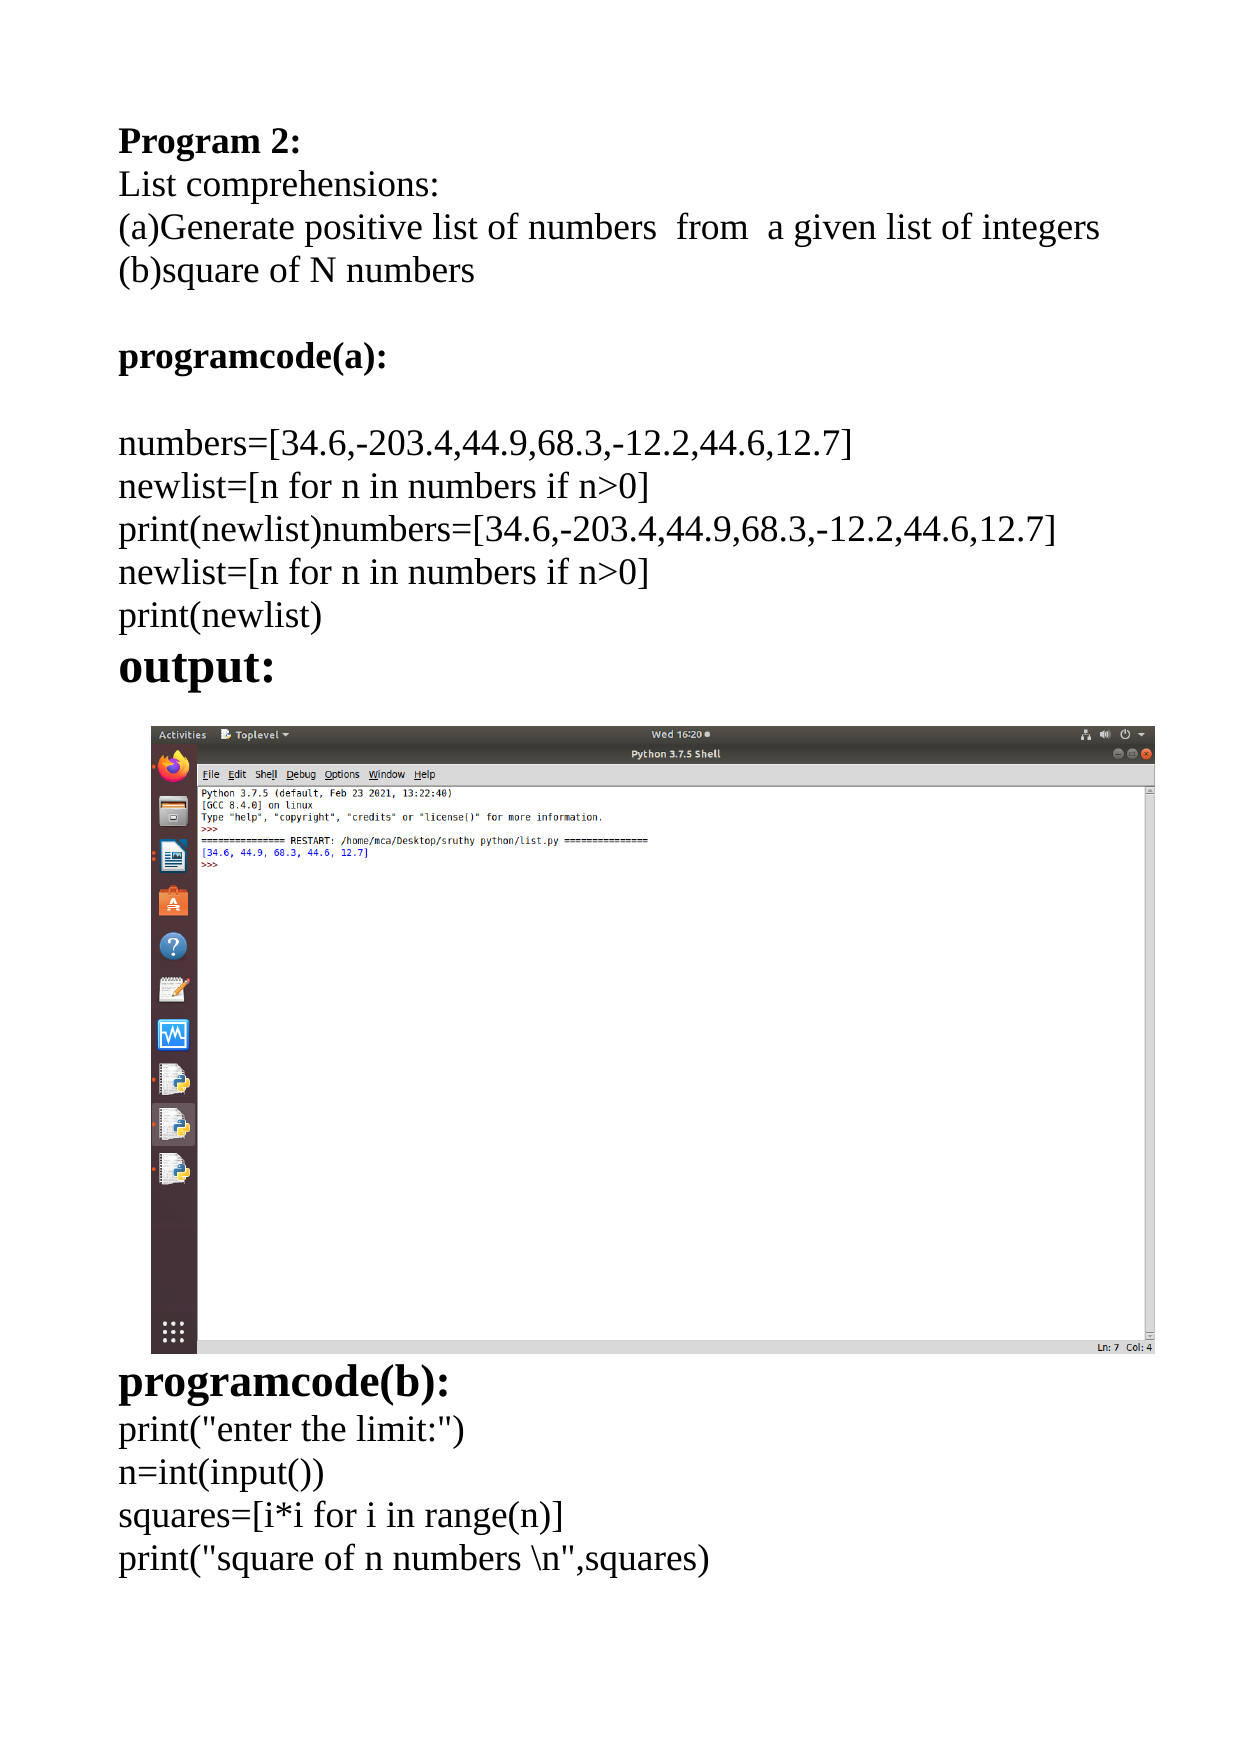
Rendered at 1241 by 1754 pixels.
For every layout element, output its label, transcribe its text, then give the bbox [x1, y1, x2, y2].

text (a)Generate positive list of numbers from a given list of integers [118, 204, 1122, 247]
text print(newlist) [118, 592, 1122, 636]
text print(newlist)numbers=[34.6,-203.4,44.9,68.3,-12.2,44.6,12.7] [118, 506, 1122, 549]
text programcode(b): [118, 693, 1122, 1406]
text List comprehensions: [118, 161, 1122, 204]
text output: [118, 636, 1122, 693]
text squares=[i*i for i in range(n)] [118, 1492, 1122, 1535]
text newlist=[n for n in numbers if n>0] [118, 549, 1122, 592]
text (b)square of N numbers [118, 247, 1122, 291]
text print("square of n numbers \n",squares) [118, 1535, 1122, 1578]
text n=int(input()) [118, 1449, 1122, 1492]
text numbers=[34.6,-203.4,44.9,68.3,-12.2,44.6,12.7] [118, 420, 1122, 463]
picture [151, 726, 1155, 1354]
text programcode(a): [118, 334, 1122, 377]
text Program 2: [118, 118, 1122, 161]
text newlist=[n for n in numbers if n>0] [118, 463, 1122, 506]
text print("enter the limit:") [118, 1406, 1122, 1449]
